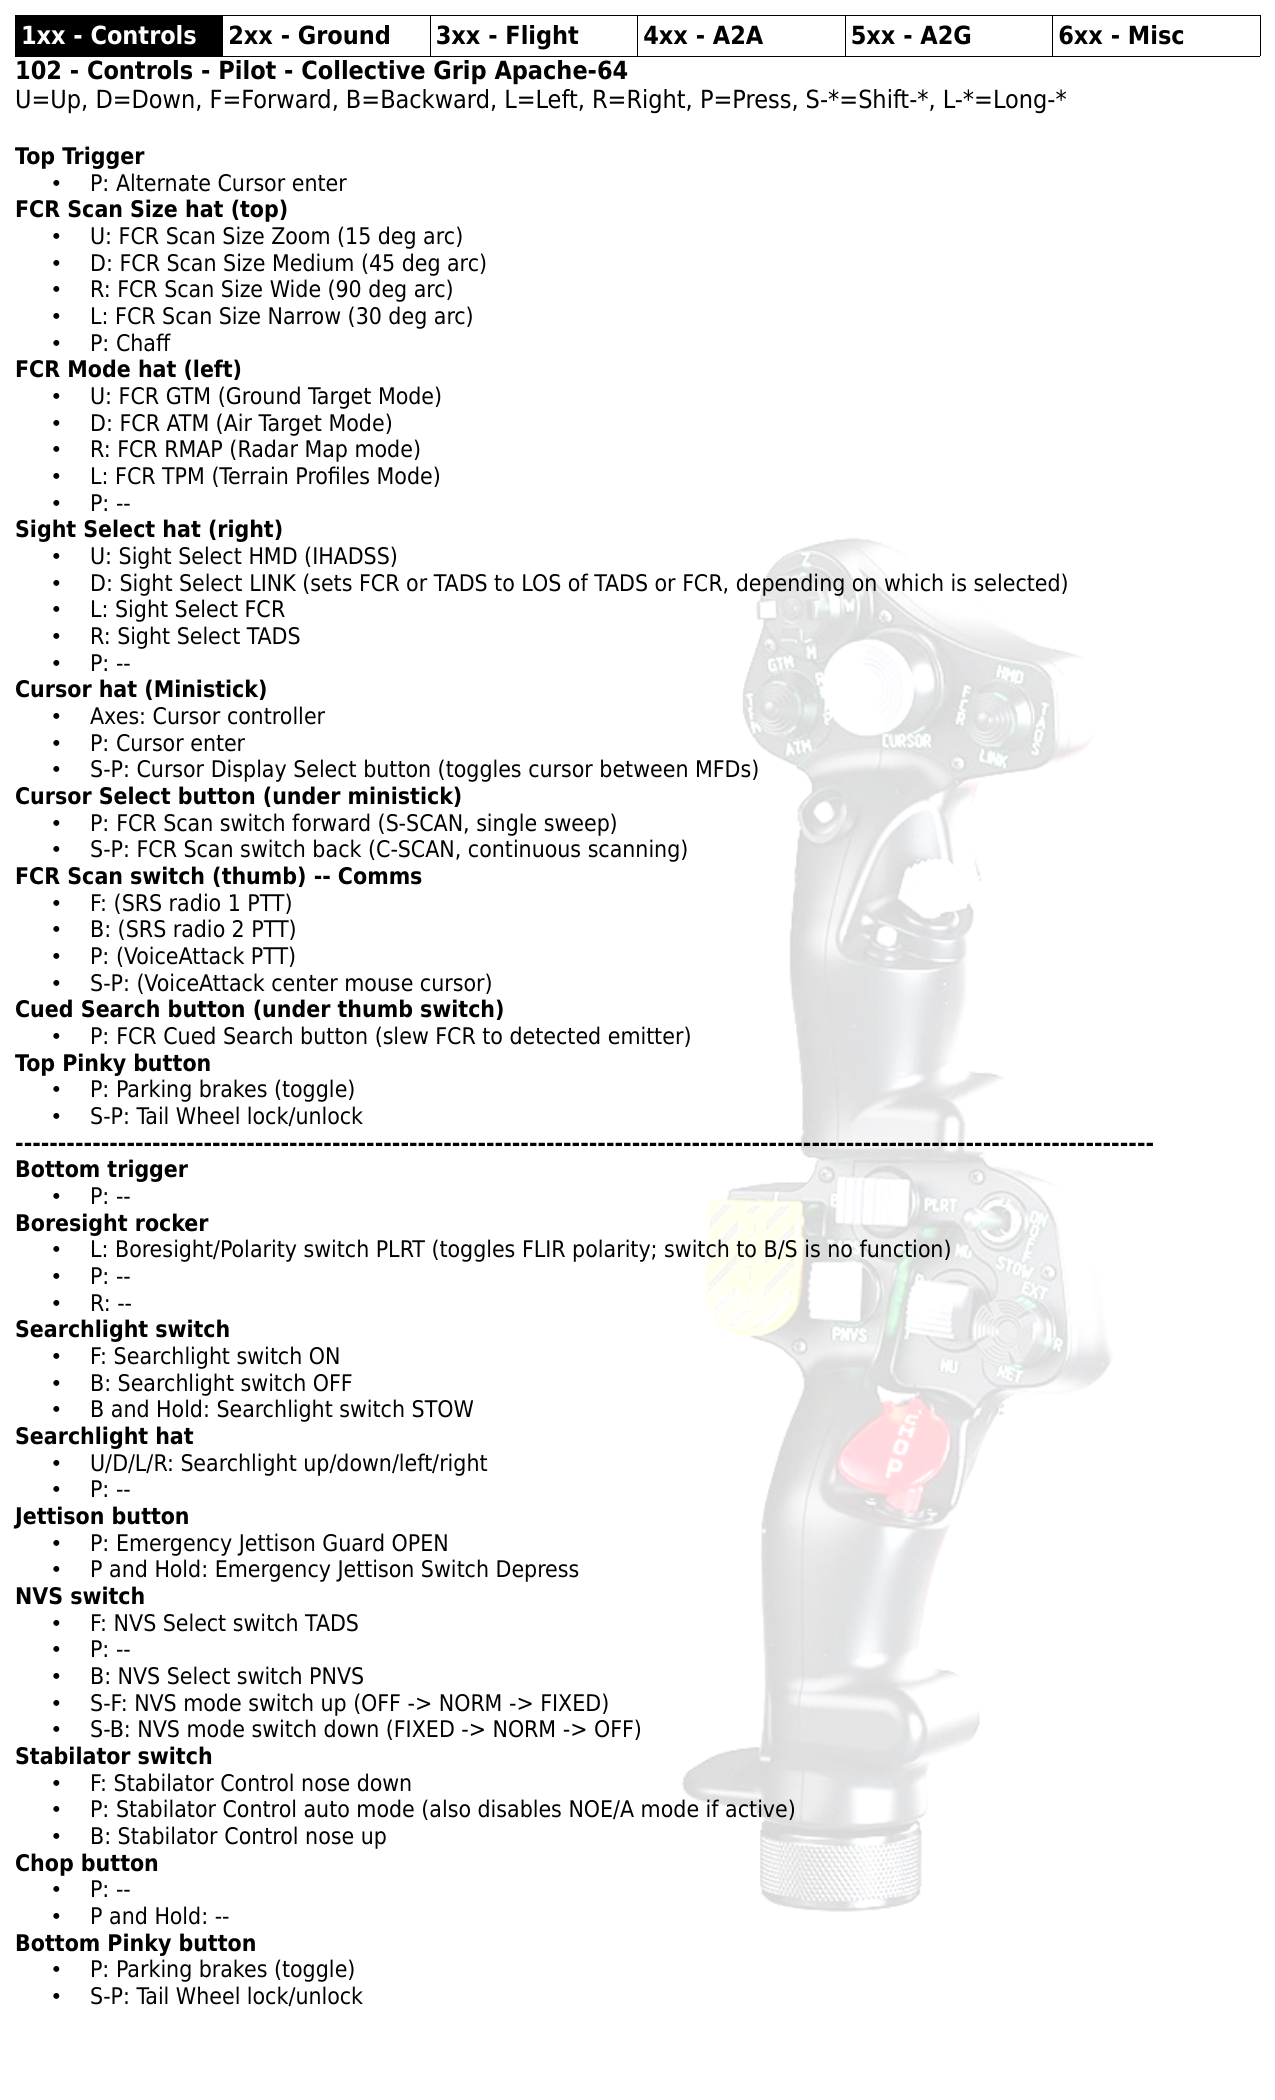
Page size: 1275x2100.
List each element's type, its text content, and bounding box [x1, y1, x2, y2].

list P: Parking brakes (toggle) [52, 1077, 604, 1103]
list P: -- [52, 1183, 604, 1210]
text 102 - Controls - Pilot - Collective Grip Apache-64 [15, 57, 1260, 85]
text ------------------------------------------------------------------------------------------------------------------------------------- [15, 1130, 604, 1157]
list P: Stabilator Control auto mode (also disables NOE/A mode if active) [1141, 1797, 1260, 1823]
list [1141, 890, 1260, 917]
list [1141, 1610, 1260, 1637]
list [1141, 1530, 1260, 1557]
text [1141, 517, 1260, 543]
list P: -- [52, 490, 1260, 517]
list R: FCR RMAP (Radar Map mode) [52, 437, 1260, 463]
text [1141, 1503, 1260, 1530]
list Axes: Cursor controller [52, 703, 604, 730]
list P and Hold: Emergency Jettison Switch Depress [52, 1557, 604, 1583]
list P: Chaff [52, 330, 1260, 357]
text Jettison button [15, 1503, 604, 1530]
text [1141, 1423, 1260, 1450]
list [1141, 1663, 1260, 1690]
text [1141, 1157, 1260, 1183]
list [1141, 1903, 1260, 1930]
text [1141, 1210, 1260, 1237]
list S-F: NVS mode switch up (OFF -> NORM -> FIXED) [52, 1690, 604, 1717]
list D: Sight Select LINK (sets FCR or TADS to LOS of TADS or FCR, depending on which is selected) [52, 570, 604, 597]
text Top Pinky button [15, 1050, 604, 1077]
text [1141, 1850, 1260, 1877]
text ------------------------------------------------------------------------------------------------------------------------------------- [1141, 1130, 1260, 1157]
list [1141, 1770, 1260, 1797]
list [1141, 1450, 1260, 1477]
list P: -- [52, 650, 604, 677]
list R: FCR Scan Size Wide (90 deg arc) [52, 277, 1260, 303]
list S-P: Cursor Display Select button (toggles cursor between MFDs) [52, 757, 604, 783]
text [1141, 863, 1260, 890]
table_header 6xx - Misc [1053, 16, 1260, 56]
list D: Sight Select LINK (sets FCR or TADS to LOS of TADS or FCR, depending on which is selected) [1141, 570, 1260, 597]
text Cursor hat (Ministick) [15, 677, 604, 703]
list P: Cursor enter [52, 730, 604, 757]
list B: NVS Select switch PNVS [52, 1663, 604, 1690]
list B: (SRS radio 2 PTT) [52, 917, 604, 943]
table_header 4xx - A2A [638, 16, 845, 56]
list B: Searchlight switch OFF [52, 1370, 604, 1397]
list L: FCR TPM (Terrain Profiles Mode) [52, 463, 1260, 490]
list P: Stabilator Control auto mode (also disables NOE/A mode if active) [52, 1797, 604, 1823]
text Stabilator switch [15, 1743, 604, 1770]
list [1141, 730, 1260, 757]
text [1141, 1583, 1260, 1610]
list [1141, 623, 1260, 650]
text FCR Scan switch (thumb) -- Comms [15, 863, 604, 890]
list [1141, 917, 1260, 943]
list P: (VoiceAttack PTT) [52, 943, 604, 970]
list [1141, 543, 1260, 570]
list [1141, 1290, 1260, 1317]
list P: Emergency Jettison Guard OPEN [52, 1530, 604, 1557]
list S-F: NVS mode switch up (OFF -> NORM -> FIXED) [1141, 1690, 1260, 1717]
text [1141, 1050, 1260, 1077]
text FCR Scan Size hat (top) [15, 197, 1260, 223]
list P: Parking brakes (toggle) [52, 1957, 1260, 1983]
list P: FCR Cued Search button (slew FCR to detected emitter) [52, 1023, 604, 1050]
list L: Boresight/Polarity switch PLRT (toggles FLIR polarity; switch to B/S is no function) [52, 1237, 604, 1263]
table_header 3xx - Flight [431, 16, 637, 56]
table_header 1xx - Controls [16, 16, 222, 56]
list P: -- [52, 1477, 604, 1503]
list F: (SRS radio 1 PTT) [52, 890, 604, 917]
list [1141, 1263, 1260, 1290]
text [1141, 677, 1260, 703]
text Bottom Pinky button [15, 1930, 1260, 1957]
list U/D/L/R: Searchlight up/down/left/right [52, 1450, 604, 1477]
list S-B: NVS mode switch down (FIXED -> NORM -> OFF) [52, 1717, 604, 1743]
list L: Boresight/Polarity switch PLRT (toggles FLIR polarity; switch to B/S is no function) [1141, 1237, 1260, 1263]
list [1141, 1103, 1260, 1130]
list D: FCR ATM (Air Target Mode) [52, 410, 1260, 437]
text Cued Search button (under thumb switch) [15, 997, 604, 1023]
list F: Searchlight switch ON [52, 1343, 604, 1370]
list [1141, 703, 1260, 730]
text FCR Mode hat (left) [15, 357, 1260, 383]
text [1141, 1743, 1260, 1770]
list L: Sight Select FCR [52, 597, 604, 623]
text Searchlight switch [15, 1317, 604, 1343]
list [1141, 1370, 1260, 1397]
list [1141, 943, 1260, 970]
list B and Hold: Searchlight switch STOW [52, 1397, 604, 1423]
list [1141, 1637, 1260, 1663]
list P and Hold: -- [52, 1903, 604, 1930]
list [1141, 1877, 1260, 1903]
list [1141, 970, 1260, 997]
list S-P: Tail Wheel lock/unlock [52, 1983, 1260, 2010]
text Top Trigger [15, 143, 1260, 170]
list [1141, 1823, 1260, 1850]
list [1141, 650, 1260, 677]
list P: FCR Scan switch forward (S-SCAN, single sweep) [52, 810, 604, 837]
list U: FCR Scan Size Zoom (15 deg arc) [52, 223, 1260, 250]
list S-P: FCR Scan switch back (C-SCAN, continuous scanning) [52, 837, 604, 863]
list B: Stabilator Control nose up [52, 1823, 604, 1850]
list U: Sight Select HMD (IHADSS) [52, 543, 604, 570]
list S-B: NVS mode switch down (FIXED -> NORM -> OFF) [1141, 1717, 1260, 1743]
list R: -- [52, 1290, 604, 1317]
text [1141, 1317, 1260, 1343]
list S-P: (VoiceAttack center mouse cursor) [52, 970, 604, 997]
text U=Up, D=Down, F=Forward, B=Backward, L=Left, R=Right, P=Press, S-*=Shift-*, L-*=Long-* [15, 85, 1260, 114]
list [1141, 597, 1260, 623]
list [1141, 1077, 1260, 1103]
text Cursor Select button (under ministick) [15, 783, 604, 810]
list P: -- [52, 1263, 604, 1290]
list S-P: FCR Scan switch back (C-SCAN, continuous scanning) [1141, 837, 1260, 863]
list R: Sight Select TADS [52, 623, 604, 650]
list S-P: Tail Wheel lock/unlock [52, 1103, 604, 1130]
table_header 5xx - A2G [846, 16, 1052, 56]
list S-P: Cursor Display Select button (toggles cursor between MFDs) [1141, 757, 1260, 783]
text Searchlight hat [15, 1423, 604, 1450]
list P: FCR Cued Search button (slew FCR to detected emitter) [1141, 1023, 1260, 1050]
text NVS switch [15, 1583, 604, 1610]
list [1141, 1397, 1260, 1423]
table_header 2xx - Ground [223, 16, 430, 56]
text Chop button [15, 1850, 604, 1877]
list P: Alternate Cursor enter [52, 170, 1260, 197]
text Sight Select hat (right) [15, 517, 604, 543]
list [1141, 1343, 1260, 1370]
list P: -- [52, 1877, 604, 1903]
list D: FCR Scan Size Medium (45 deg arc) [52, 250, 1260, 277]
list [1141, 1183, 1260, 1210]
list P: -- [52, 1637, 604, 1663]
list [1141, 1477, 1260, 1503]
text Bottom trigger [15, 1157, 604, 1183]
text Boresight rocker [15, 1210, 604, 1237]
list U: FCR GTM (Ground Target Mode) [52, 383, 1260, 410]
text [1141, 783, 1260, 810]
text [1141, 997, 1260, 1023]
list F: NVS Select switch TADS [52, 1610, 604, 1637]
list L: FCR Scan Size Narrow (30 deg arc) [52, 303, 1260, 330]
list F: Stabilator Control nose down [52, 1770, 604, 1797]
list [1141, 1557, 1260, 1583]
list P: FCR Scan switch forward (S-SCAN, single sweep) [1141, 810, 1260, 837]
